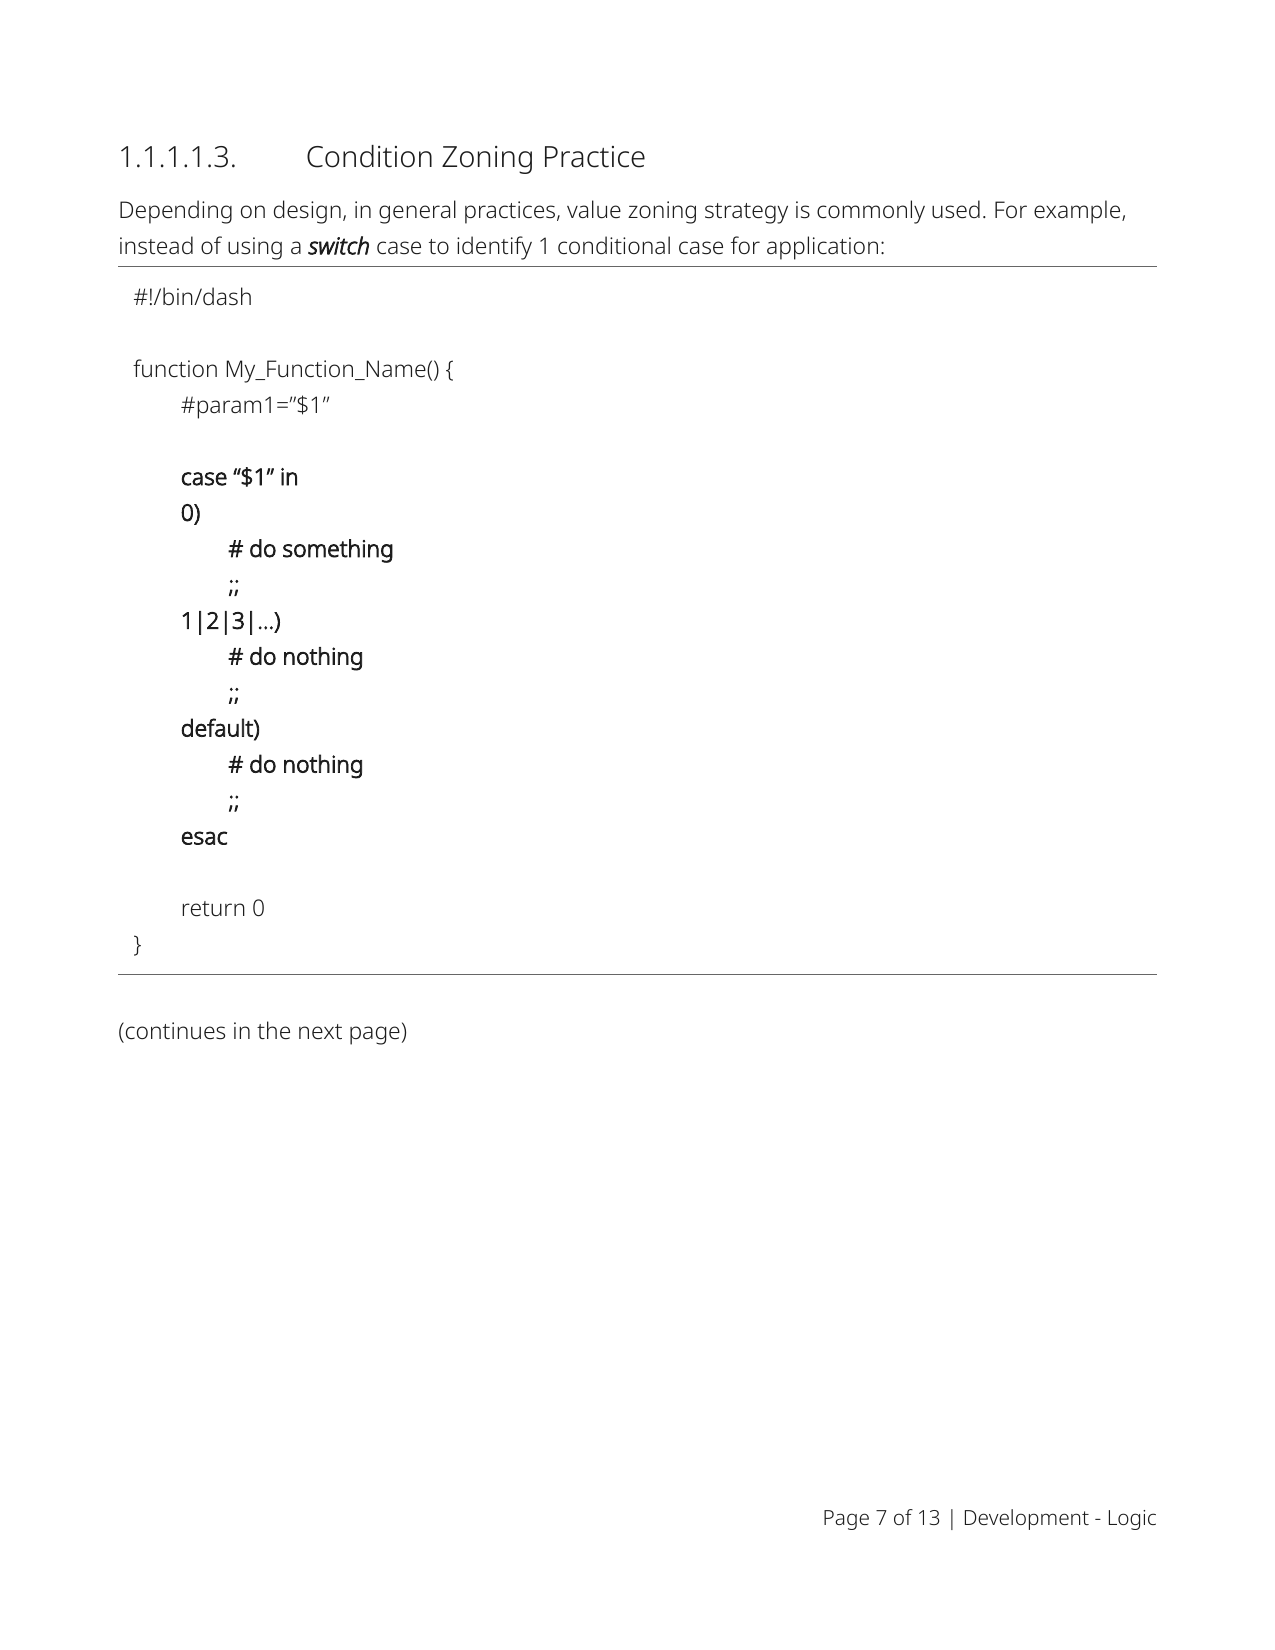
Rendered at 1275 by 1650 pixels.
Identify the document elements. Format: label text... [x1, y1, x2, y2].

text # do nothing [118, 733, 1157, 769]
text esac [118, 805, 1157, 851]
text #!/bin/dash [118, 267, 1157, 312]
text ;; [118, 553, 1157, 589]
text 1|2|3|…) [118, 589, 1157, 625]
text } [118, 912, 1157, 974]
text ;; [118, 769, 1157, 805]
text (continues in the next page) [118, 1014, 1157, 1046]
text case “$1” in [118, 445, 1157, 481]
text # do something [118, 517, 1157, 553]
text # do nothing [118, 625, 1157, 661]
text 0) [118, 481, 1157, 517]
text function My_Function_Name() { [118, 337, 1157, 373]
text return 0 [118, 877, 1157, 912]
text Depending on design, in general practices, value zoning strategy is commonly used. For example, instead of using a switch case to identify 1 conditional case for application: [118, 194, 1157, 261]
subtitle Condition Zoning Practice [118, 136, 1157, 176]
text #param1=”$1” [118, 373, 1157, 420]
text default) [118, 697, 1157, 733]
text ;; [118, 661, 1157, 697]
